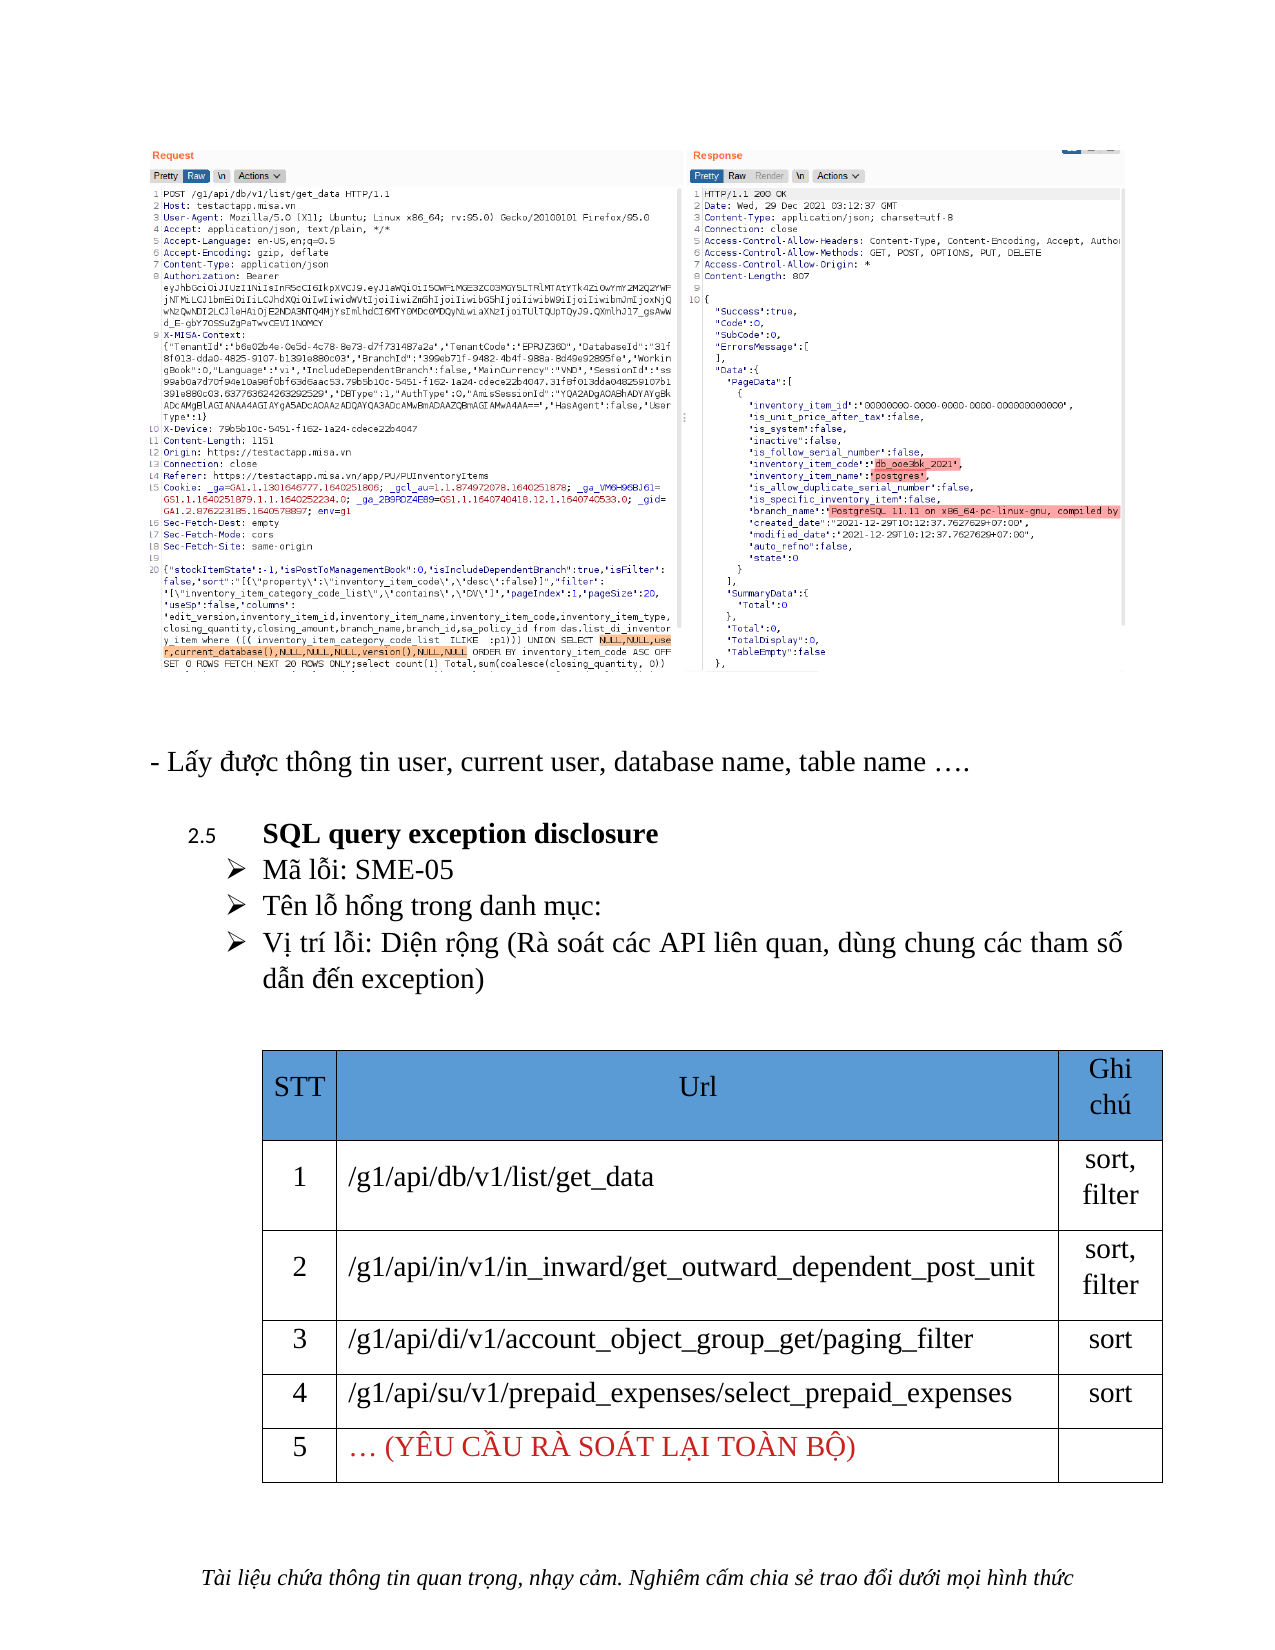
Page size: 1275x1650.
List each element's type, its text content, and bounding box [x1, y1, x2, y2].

table_cell 2 [263, 1231, 336, 1320]
list SQL query exception disclosure [187, 816, 1125, 850]
list Mã lỗi: SME-05 [225, 852, 1125, 886]
table_cell sort, filter [1059, 1141, 1162, 1230]
list Tên lỗ hổng trong danh mục: [225, 888, 1125, 922]
table_header Ghi chú [1059, 1051, 1162, 1140]
list Vị trí lỗi: Diện rộng (Rà soát các API liên quan, dùng chung các tham số dẫn đến exception) [225, 925, 1125, 994]
picture [150, 150, 1125, 672]
table_cell sort [1059, 1375, 1162, 1428]
table_cell [1059, 1429, 1162, 1482]
table_cell 5 [263, 1429, 336, 1482]
table_cell /g1/api/db/v1/list/get_data [337, 1141, 1058, 1230]
table_cell 1 [263, 1141, 336, 1230]
table_cell /g1/api/in/v1/in_inward/get_outward_dependent_post_unit [337, 1231, 1058, 1320]
table_cell 3 [263, 1321, 336, 1374]
table_header Url [337, 1051, 1058, 1140]
table_cell sort [1059, 1321, 1162, 1374]
table_cell /g1/api/su/v1/prepaid_expenses/select_prepaid_expenses [337, 1375, 1058, 1428]
table_cell sort, filter [1059, 1231, 1162, 1320]
list - Lấy được thông tin user, current user, database name, table name …. [150, 744, 1125, 777]
table_header STT [263, 1051, 336, 1140]
table_cell … (YÊU CẦU RÀ SOÁT LẠI TOÀN BỘ) [337, 1429, 1058, 1482]
table_cell 4 [263, 1375, 336, 1428]
table_cell /g1/api/di/v1/account_object_group_get/paging_filter [337, 1321, 1058, 1374]
